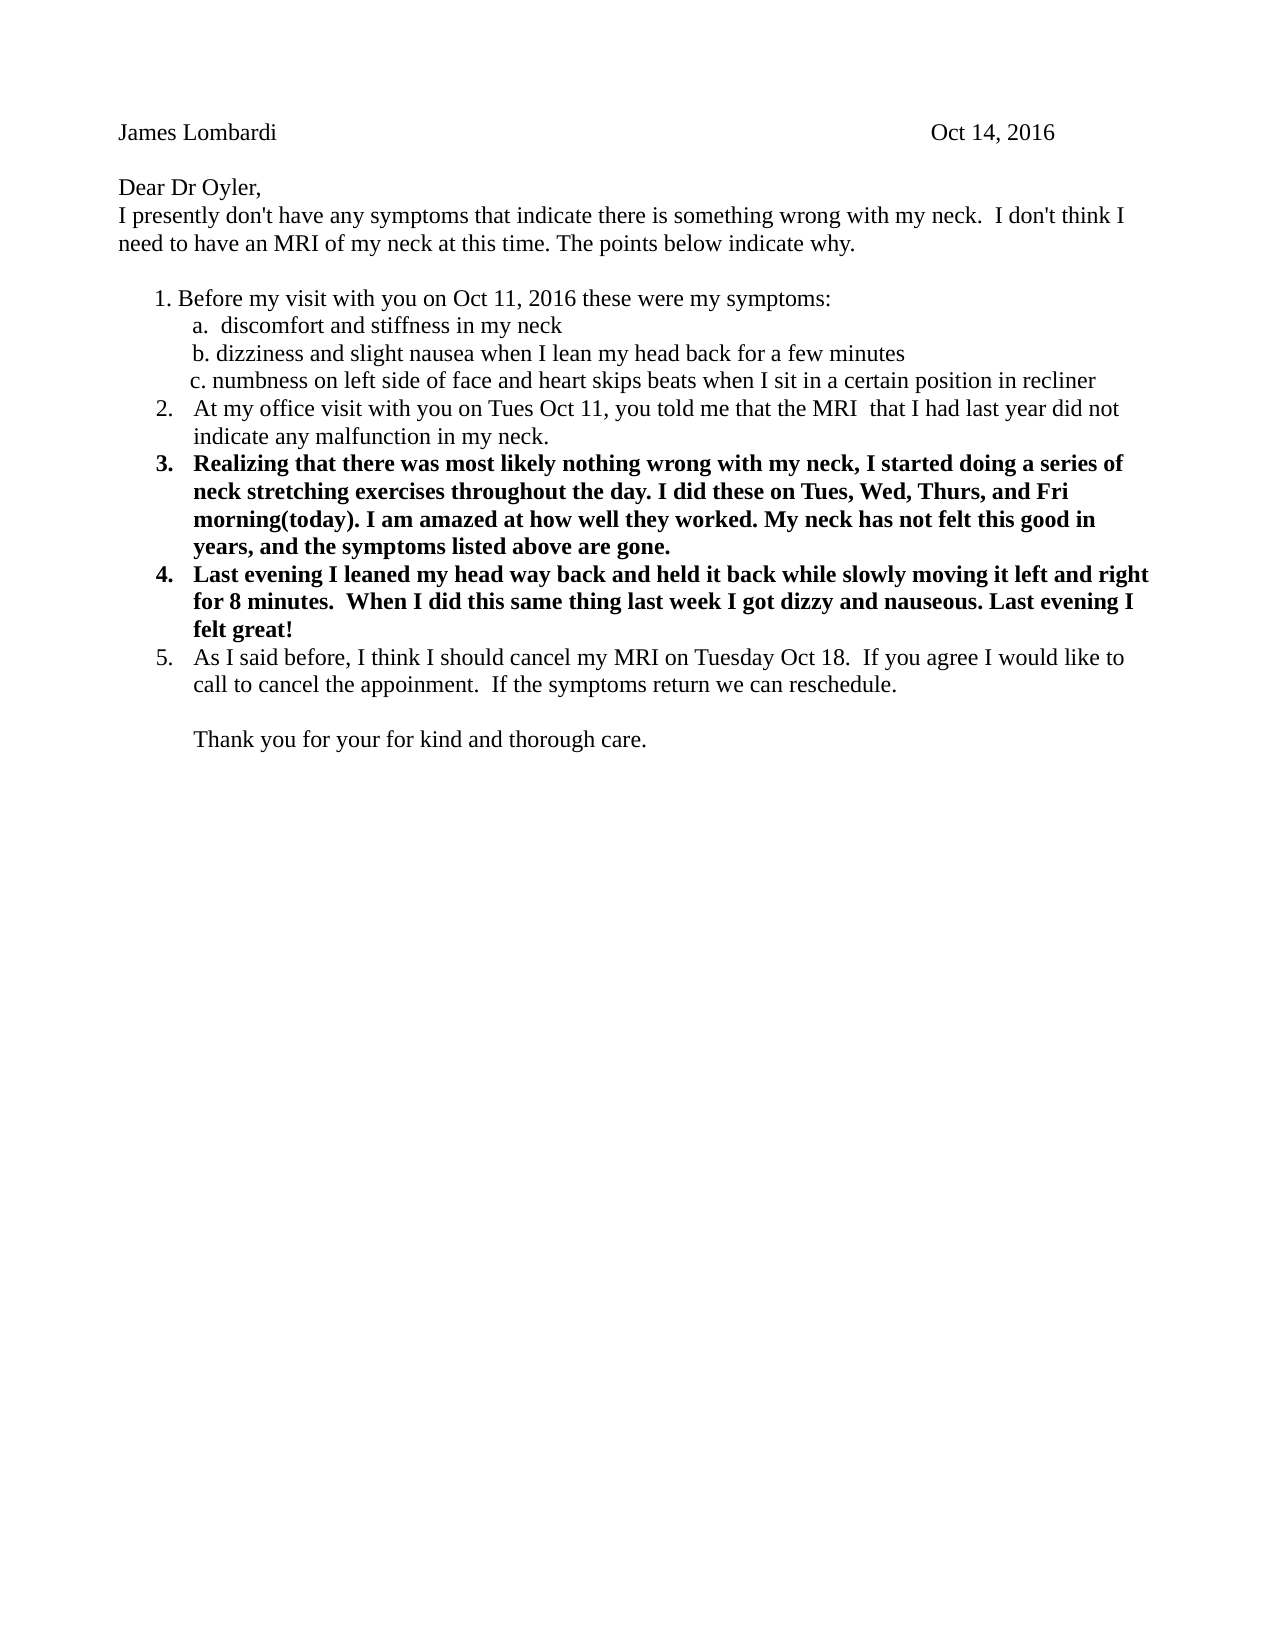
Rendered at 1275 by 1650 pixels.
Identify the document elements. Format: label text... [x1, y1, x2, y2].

list At my office visit with you on Tues Oct 11, you told me that the MRI that I had last year did not indicate any malfunction in my neck. [156, 394, 1157, 449]
list Last evening I leaned my head way back and held it back while slowly moving it left and right for 8 minutes. When I did this same thing last week I got dizzy and nauseous. Last evening I felt great! [156, 560, 1157, 643]
text c. numbness on left side of face and heart skips beats when I sit in a certain position in recliner [118, 367, 1157, 394]
text Dear Dr Oyler, [118, 173, 1157, 201]
text 1. Before my visit with you on Oct 11, 2016 these were my symptoms: [118, 284, 1157, 311]
text James Lombardi Oct 14, 2016 [118, 118, 1157, 146]
list Thank you for your for kind and thorough care. [156, 725, 1157, 753]
list As I said before, I think I should cancel my MRI on Tuesday Oct 18. If you agree I would like to call to cancel the appoinment. If the symptoms return we can reschedule. [156, 643, 1157, 698]
list Realizing that there was most likely nothing wrong with my neck, I started doing a series of neck stretching exercises throughout the day. I did these on Tues, Wed, Thurs, and Fri morning(today). I am amazed at how well they worked. My neck has not felt this good in years, and the symptoms listed above are gone. [156, 449, 1157, 560]
text a. discomfort and stiffness in my neck [118, 311, 1157, 339]
text b. dizziness and slight nausea when I lean my head back for a few minutes [118, 339, 1157, 367]
text I presently don't have any symptoms that indicate there is something wrong with my neck. I don't think I need to have an MRI of my neck at this time. The points below indicate why. [118, 201, 1157, 256]
